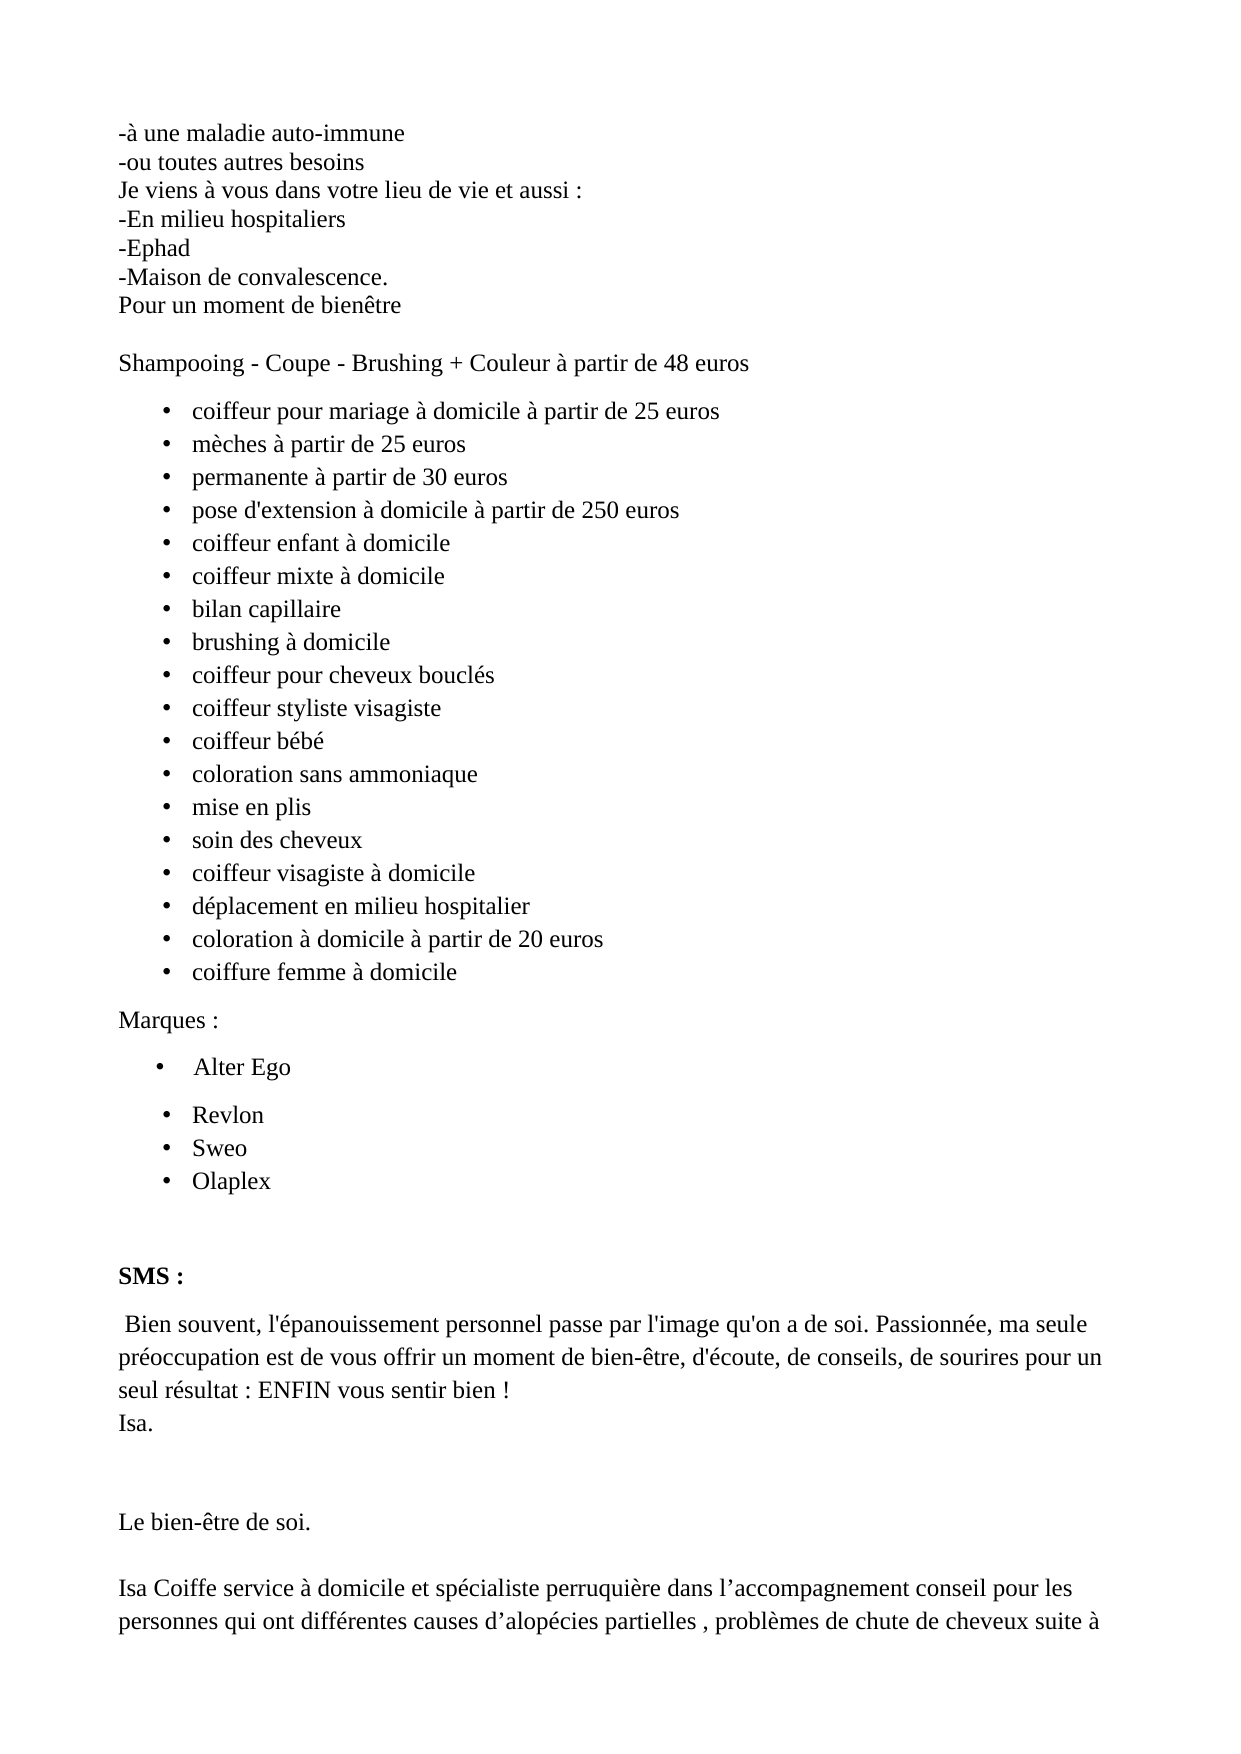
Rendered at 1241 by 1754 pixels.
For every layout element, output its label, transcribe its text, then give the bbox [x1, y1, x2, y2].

list permanente à partir de 30 euros [162, 462, 1122, 491]
list coiffeur pour cheveux bouclés [162, 660, 1122, 689]
list Revlon [162, 1100, 1122, 1129]
list brushing à domicile [162, 627, 1122, 656]
list coiffeur bébé [162, 726, 1122, 755]
list coiffeur styliste visagiste [162, 693, 1122, 722]
list coiffeur pour mariage à domicile à partir de 25 euros [162, 396, 1122, 424]
text Shampooing - Coupe - Brushing + Couleur à partir de 48 euros [118, 348, 1122, 377]
text Bien souvent, l'épanouissement personnel passe par l'image qu'on a de soi. Passionnée, ma seule préoccupation est de vous offrir un moment de bien-être, d'écoute, de conseils, de sourires pour un seul résultat : ENFIN vous sentir bien ! Isa. Le bien-être de soi. Isa Coiffe service à domicile et spécialiste perruquière dans l’accompagnement conseil pour les personnes qui ont différentes causes d’alopécies partielles , problèmes de chute de cheveux suite à [118, 1309, 1122, 1635]
list Sweo [162, 1133, 1122, 1162]
list coiffeur visagiste à domicile [162, 858, 1122, 887]
list Olaplex [162, 1166, 1122, 1195]
list coloration sans ammoniaque [162, 759, 1122, 788]
text SMS : [118, 1261, 1122, 1290]
list pose d'extension à domicile à partir de 250 euros [162, 495, 1122, 523]
list coiffure femme à domicile [162, 957, 1122, 986]
list coiffeur enfant à domicile [162, 528, 1122, 557]
list bilan capillaire [162, 594, 1122, 623]
list soin des cheveux [162, 825, 1122, 854]
list Alter Ego [156, 1052, 1122, 1081]
list mise en plis [162, 792, 1122, 821]
list coiffeur mixte à domicile [162, 561, 1122, 589]
list coloration à domicile à partir de 20 euros [162, 924, 1122, 953]
text -à une maladie auto-immune -ou toutes autres besoins Je viens à vous dans votre lieu de vie et aussi : -En milieu hospitaliers -Ephad -Maison de convalescence. Pour un moment de bienêtre [118, 118, 1122, 319]
list déplacement en milieu hospitalier [162, 891, 1122, 920]
text Marques : [118, 1005, 1122, 1033]
list mèches à partir de 25 euros [162, 429, 1122, 457]
